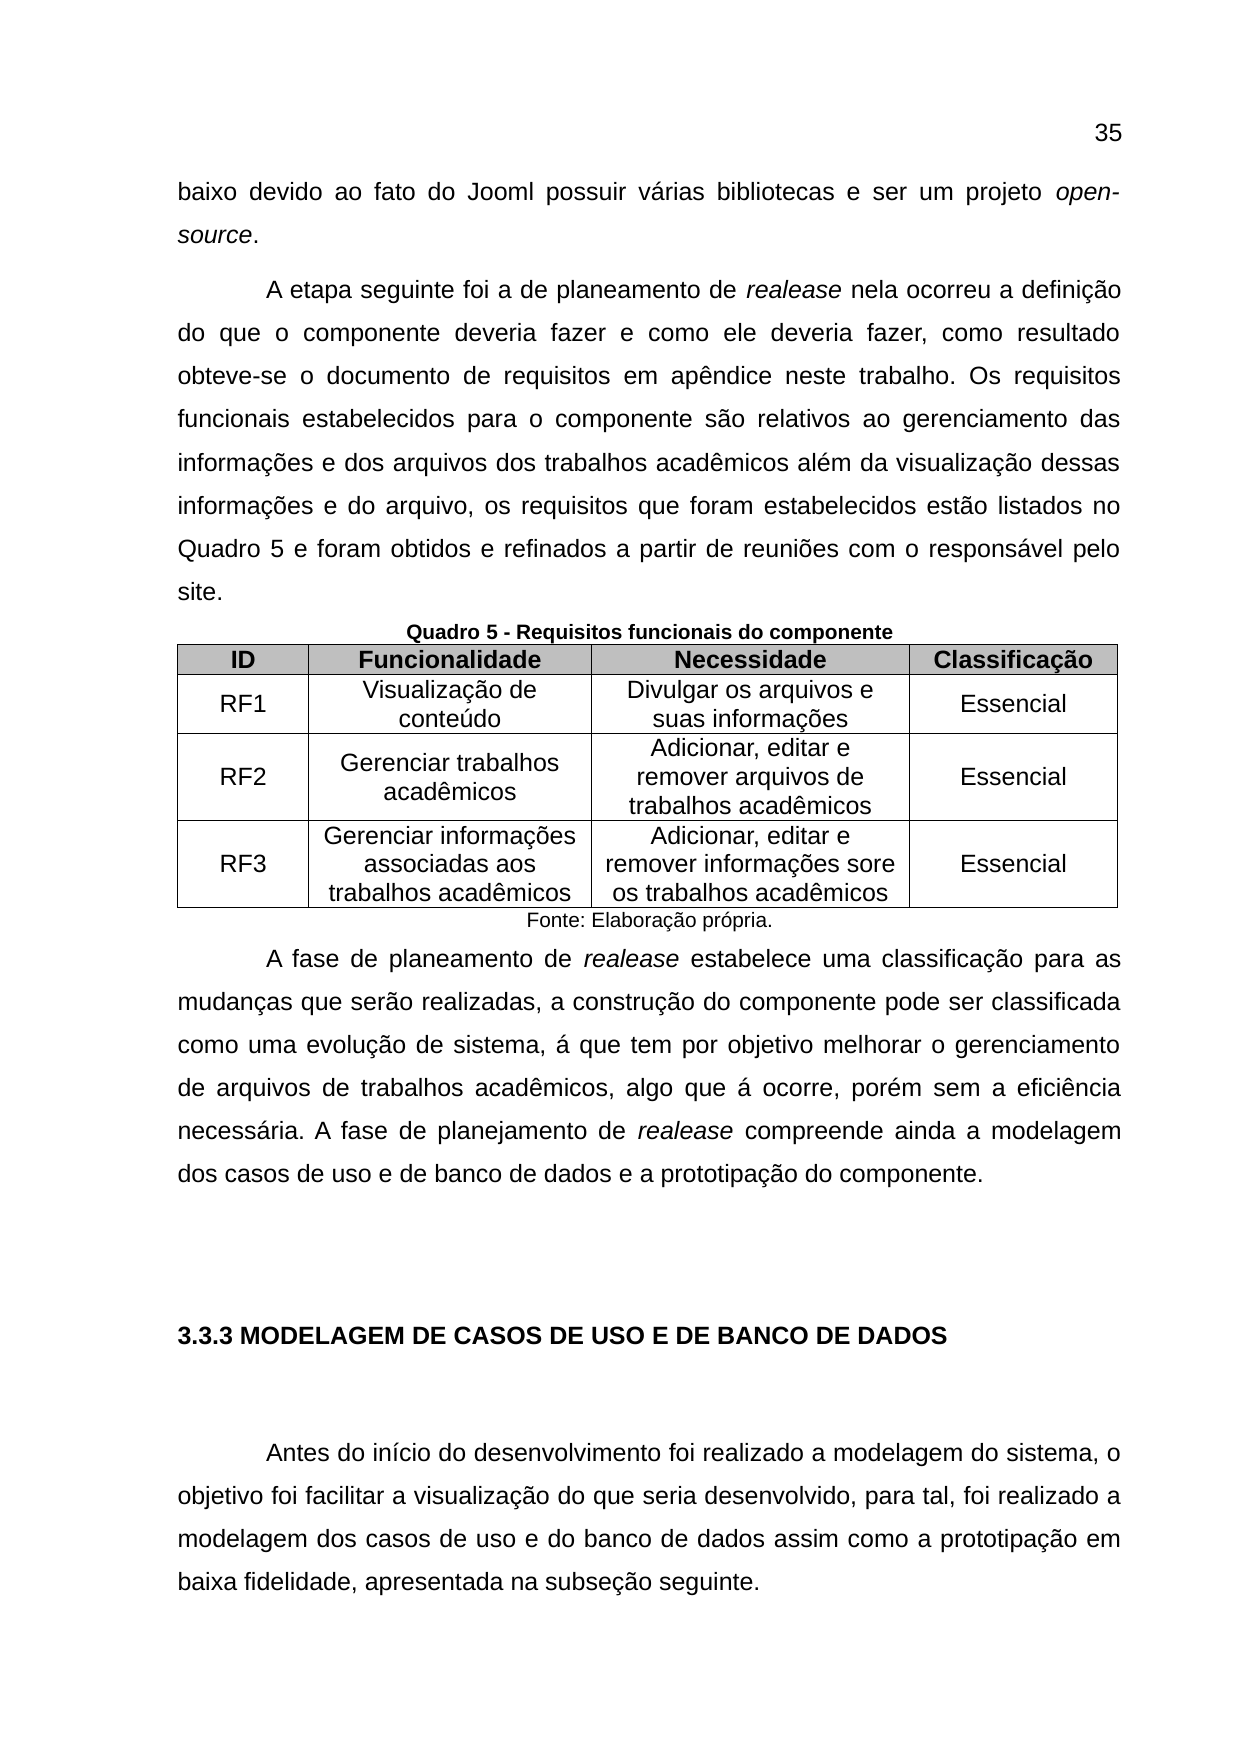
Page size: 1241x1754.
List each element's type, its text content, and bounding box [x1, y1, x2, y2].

table_cell Adicionar, editar e remover informações sore os trabalhos acadêmicos [592, 821, 909, 907]
text Quadro 5 - Requisitos funcionais do componente [177, 620, 1122, 644]
text Antes do início do desenvolvimento foi realizado a modelagem do sistema, o objetivo foi facilitar a visualização do que seria desenvolvido, para tal, foi realizado a modelagem dos casos de uso e do banco de dados assim como a prototipação em baixa fidelidade, apresentada na subseção seguinte. [177, 1438, 1122, 1596]
table_header Classificação [910, 645, 1117, 674]
text A etapa seguinte foi a de planeamento de realease nela ocorreu a definição do que o componente deveria fazer e como ele deveria fazer, como resultado obteve-se o documento de requisitos em apêndice neste trabalho. Os requisitos funcionais estabelecidos para o componente são relativos ao gerenciamento das informações e dos arquivos dos trabalhos acadêmicos além da visualização dessas informações e do arquivo, os requisitos que foram estabelecidos estão listados no Quadro 5 e foram obtidos e refinados a partir de reuniões com o responsável pelo site. [177, 275, 1122, 606]
table_cell Divulgar os arquivos e suas informações [592, 675, 909, 732]
table_cell Essencial [910, 821, 1117, 907]
table_header Funcionalidade [309, 645, 591, 674]
table_cell Adicionar, editar e remover arquivos de trabalhos acadêmicos [592, 734, 909, 820]
table_cell Gerenciar informações associadas aos trabalhos acadêmicos [309, 821, 591, 907]
table_cell RF2 [178, 734, 308, 820]
table_cell Essencial [910, 734, 1117, 820]
text Fonte: Elaboração própria. [177, 908, 1122, 932]
table_header ID [178, 645, 308, 674]
table_cell RF1 [178, 675, 308, 732]
table_cell Gerenciar trabalhos acadêmicos [309, 734, 591, 820]
table_header Necessidade [592, 645, 909, 674]
table_cell Visualização de conteúdo [309, 675, 591, 732]
text A fase de planeamento de realease estabelece uma classificação para as mudanças que serão realizadas, a construção do componente pode ser classificada como uma evolução de sistema, á que tem por objetivo melhorar o gerenciamento de arquivos de trabalhos acadêmicos, algo que á ocorre, porém sem a eficiência necessária. A fase de planejamento de realease compreende ainda a modelagem dos casos de uso e de banco de dados e a prototipação do componente. [177, 944, 1122, 1188]
table_cell Essencial [910, 675, 1117, 732]
text baixo devido ao fato do Jooml possuir várias bibliotecas e ser um projeto open-source. [177, 177, 1122, 249]
text 3.3.3 Modelagem de casos de uso e de banco de dados [177, 1321, 1122, 1349]
table_cell RF3 [178, 821, 308, 907]
